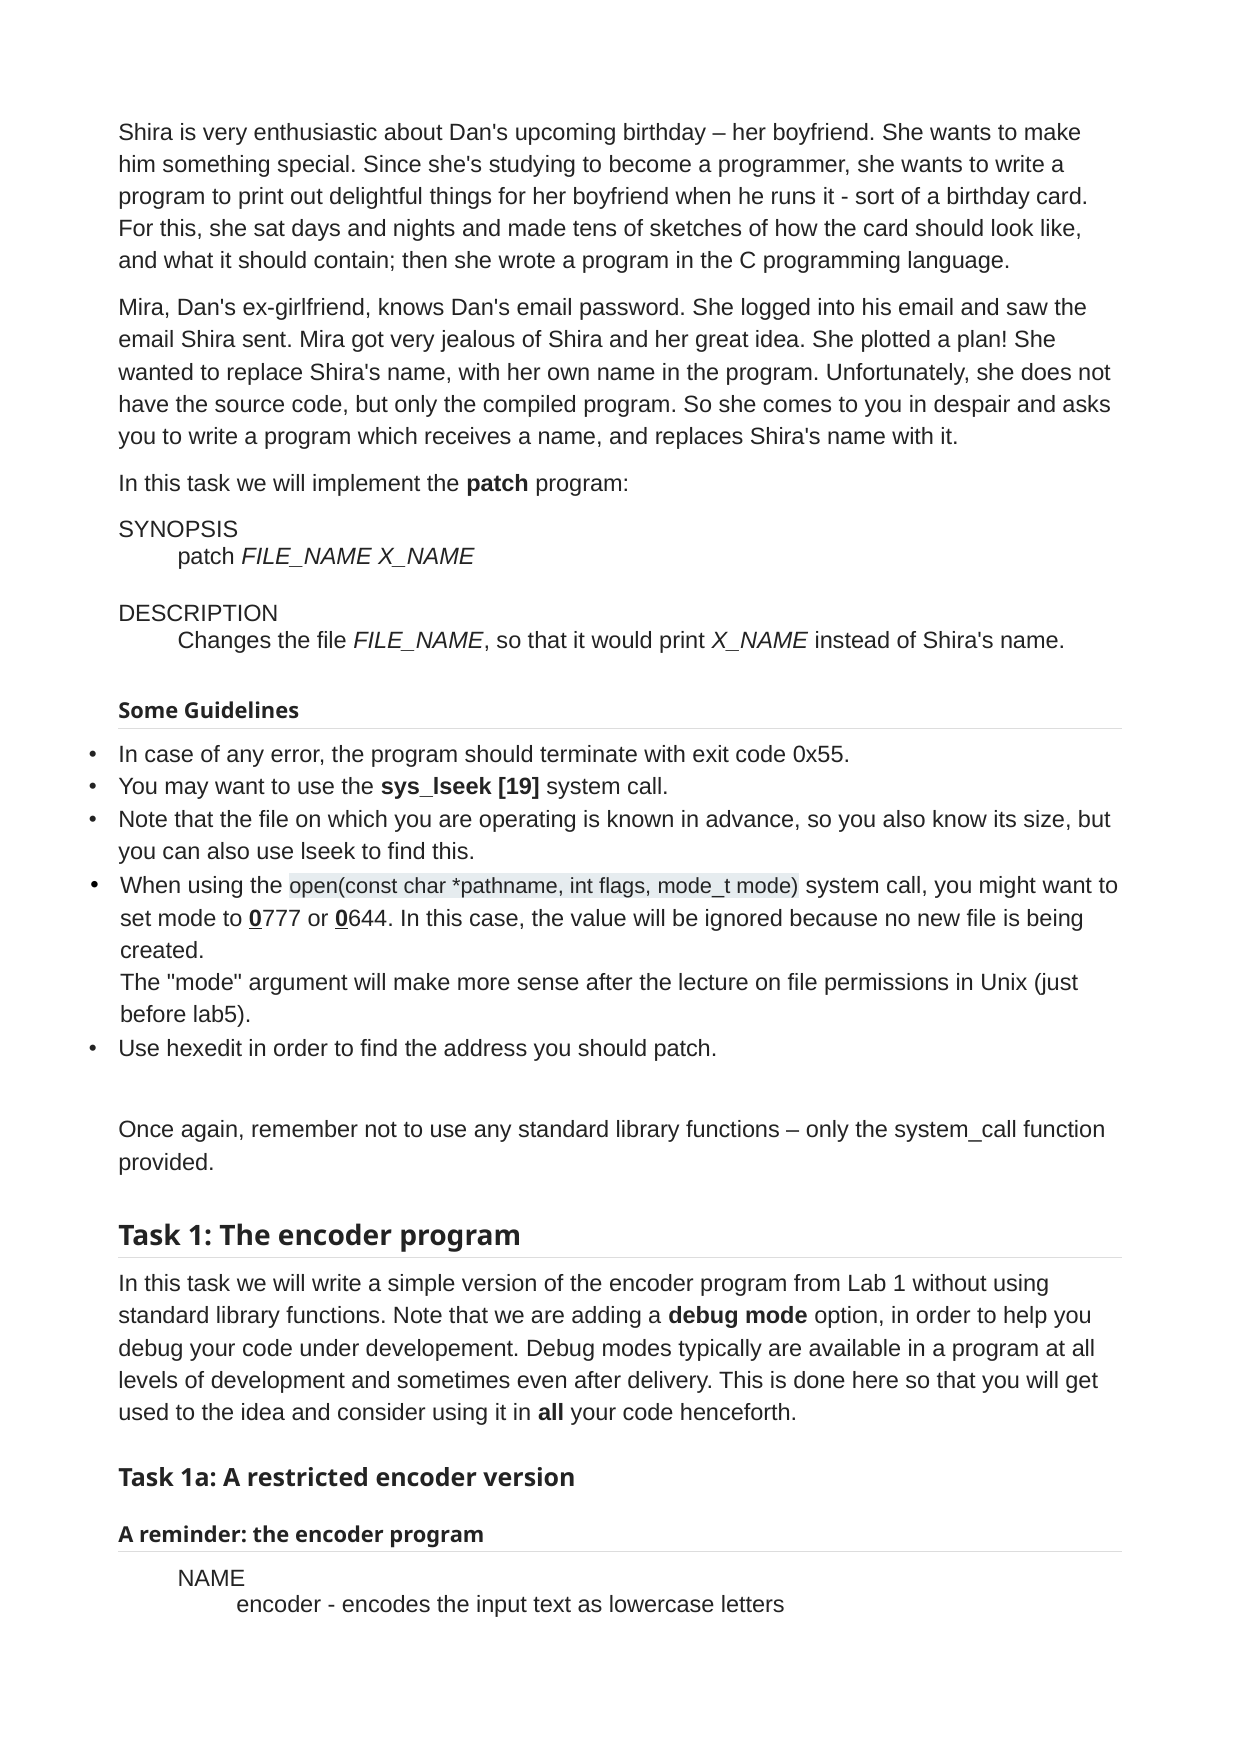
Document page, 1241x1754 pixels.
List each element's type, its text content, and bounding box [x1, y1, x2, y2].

list Changes the file FILE_NAME, so that it would print X_NAME instead of Shira's name. [177, 626, 1122, 653]
text Mira, Dan's ex-girlfriend, knows Dan's email password. She logged into his email and saw the email Shira sent. Mira got very jealous of Shira and her great idea. She plotted a plan! She wanted to replace Shira's name, with her own name in the program. Unfortunately, she does not have the source code, but only the compiled program. So she comes to you in despair and asks you to write a program which receives a name, and replaces Shira's name with it. [118, 294, 1122, 449]
subtitle SYNOPSIS [118, 516, 1122, 543]
text In this task we will implement the patch program: [118, 469, 1122, 496]
text Shira is very enthusiastic about Dan's upcoming birthday – her boyfriend. She wants to make him something special. Since she's studying to become a programmer, she wants to write a program to print out delightful things for her boyfriend when he runs it - sort of a birthday card. For this, she sat days and nights and made tens of sketches of how the card should look like, and what it should contain; then she wrote a program in the C programming language. [118, 118, 1122, 274]
list In case of any error, the program should terminate with exit code 0x55. [118, 740, 1122, 767]
subtitle NAME [177, 1564, 1122, 1591]
subtitle Task 1: The encoder program [118, 1216, 1122, 1257]
text Once again, remember not to use any standard library functions – only the system_call function provided. [118, 1116, 1122, 1175]
list Note that the file on which you are operating is known in advance, so you also know its size, but you can also use lseek to find this. [118, 805, 1122, 864]
list When using the open(const char *pathname, int flags, mode_t mode) system call, you might want to set mode to 0777 or 0644. In this case, the value will be ignored because no new file is being created. The "mode" argument will make more sense after the lecture on file permissions in Unix (just before lab5). [120, 871, 1121, 1027]
subtitle A reminder: the encoder program [118, 1519, 1122, 1551]
list Use hexedit in order to find the address you should patch. [118, 1034, 1122, 1061]
list You may want to use the sys_lseek [19] system call. [118, 773, 1122, 800]
subtitle DESCRIPTION [118, 599, 1122, 626]
subtitle Some Guidelines [118, 695, 1122, 728]
list patch FILE_NAME X_NAME [177, 543, 1122, 570]
list encoder - encodes the input text as lowercase letters [236, 1591, 1122, 1618]
subtitle Task 1a: A restricted encoder version [118, 1460, 1122, 1494]
text In this task we will write a simple version of the encoder program from Lab 1 without using standard library functions. Note that we are adding a debug mode option, in order to help you debug your code under developement. Debug modes typically are available in a program at all levels of development and sometimes even after delivery. This is done here so that you will get used to the idea and consider using it in all your code henceforth. [118, 1269, 1122, 1425]
